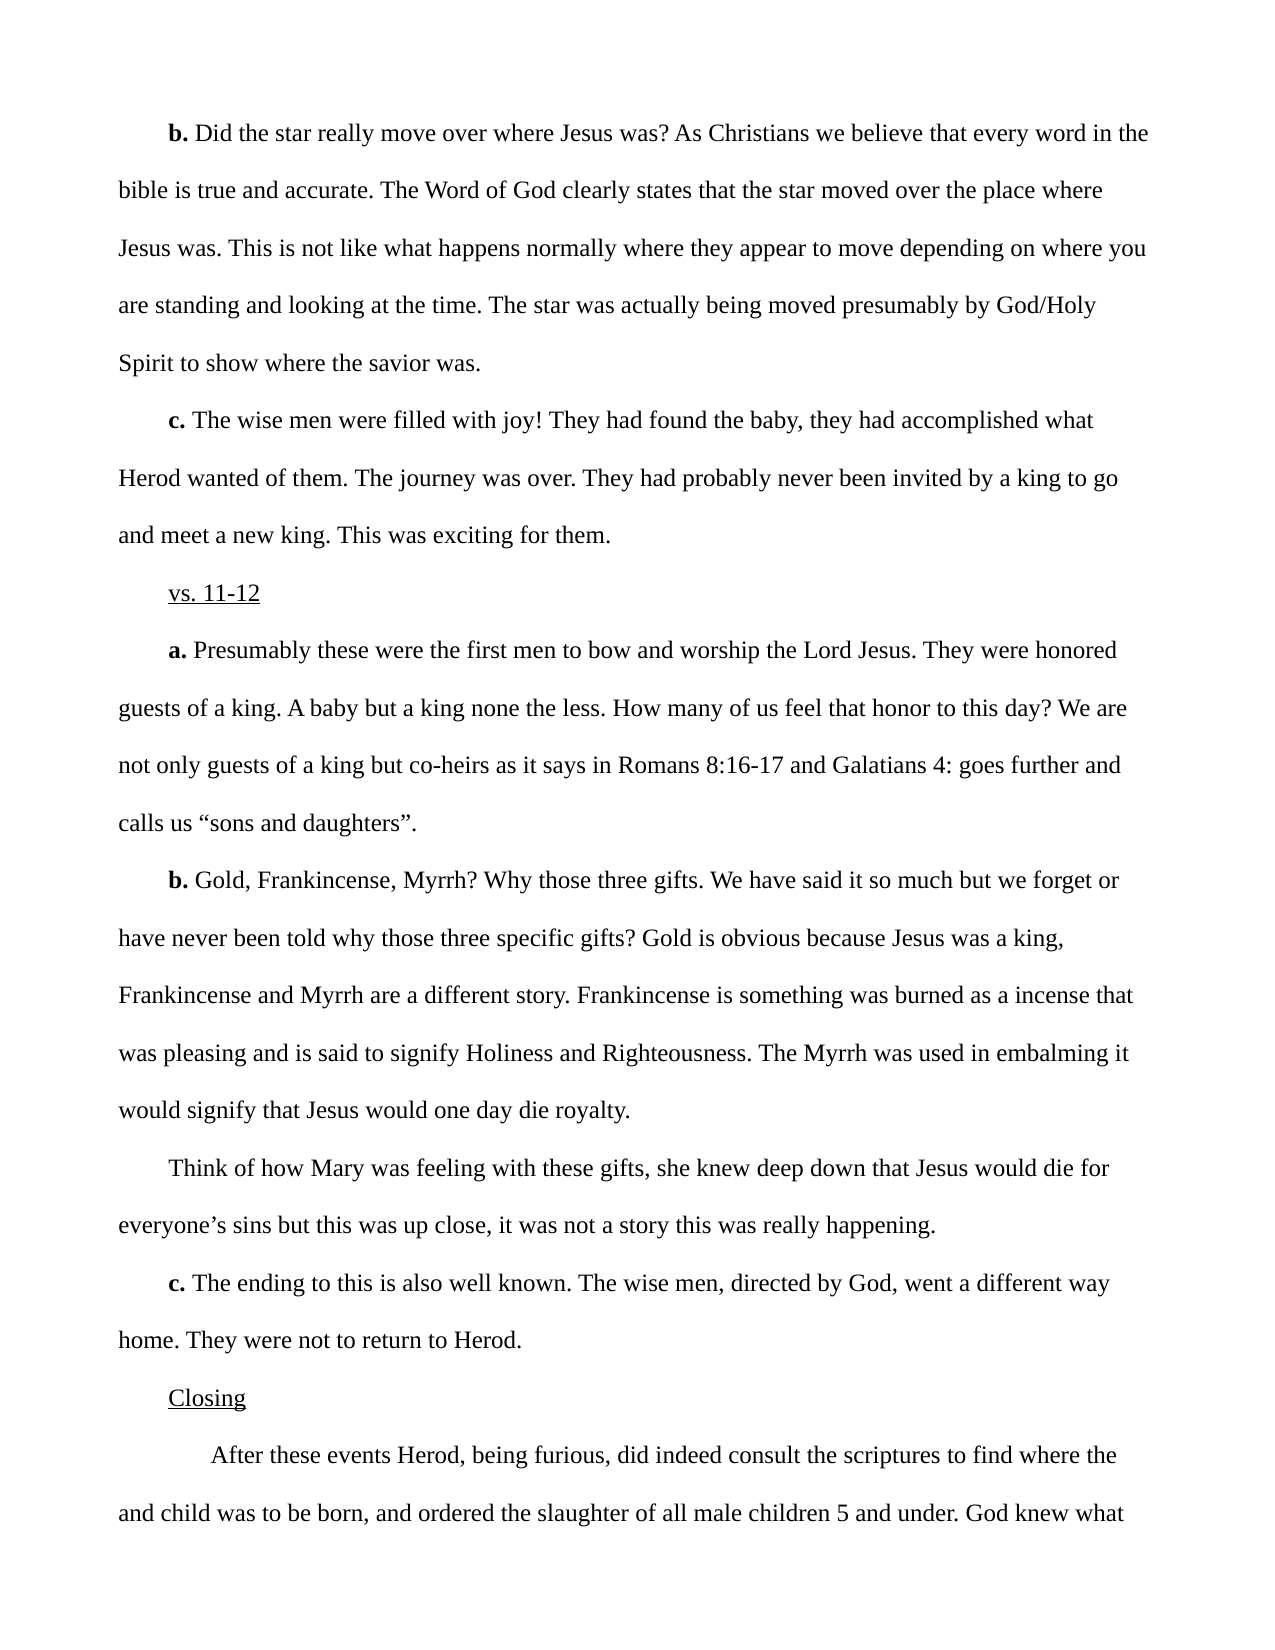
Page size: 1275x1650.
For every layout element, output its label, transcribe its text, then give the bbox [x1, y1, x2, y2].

text b. Gold, Frankincense, Myrrh? Why those three gifts. We have said it so much but we forget or have never been told why those three specific gifts? Gold is obvious because Jesus was a king, Frankincense and Myrrh are a different story. Frankincense is something was burned as a incense that was pleasing and is said to signify Holiness and Righteousness. The Myrrh was used in embalming it would signify that Jesus would one day die royalty. [118, 866, 1157, 1124]
text vs. 11-12 [118, 578, 1157, 607]
text b. Did the star really move over where Jesus was? As Christians we believe that every word in the bible is true and accurate. The Word of God clearly states that the star moved over the place where Jesus was. This is not like what happens normally where they appear to move depending on where you are standing and looking at the time. The star was actually being moved presumably by God/Holy Spirit to show where the savior was. [118, 118, 1157, 377]
text Closing [118, 1383, 1157, 1412]
text Think of how Mary was feeling with these gifts, she knew deep down that Jesus would die for everyone’s sins but this was up close, it was not a story this was really happening. [118, 1153, 1157, 1239]
text c. The wise men were filled with joy! They had found the baby, they had accomplished what Herod wanted of them. The journey was over. They had probably never been invited by a king to go and meet a new king. This was exciting for them. [118, 406, 1157, 549]
text c. The ending to this is also well known. The wise men, directed by God, went a different way home. They were not to return to Herod. [118, 1268, 1157, 1354]
text After these events Herod, being furious, did indeed consult the scriptures to find where the and child was to be born, and ordered the slaughter of all male children 5 and under. God knew what [118, 1441, 1157, 1527]
text a. Presumably these were the first men to bow and worship the Lord Jesus. They were honored guests of a king. A baby but a king none the less. How many of us feel that honor to this day? We are not only guests of a king but co-heirs as it says in Romans 8:16-17 and Galatians 4: goes further and calls us “sons and daughters”. [118, 636, 1157, 837]
